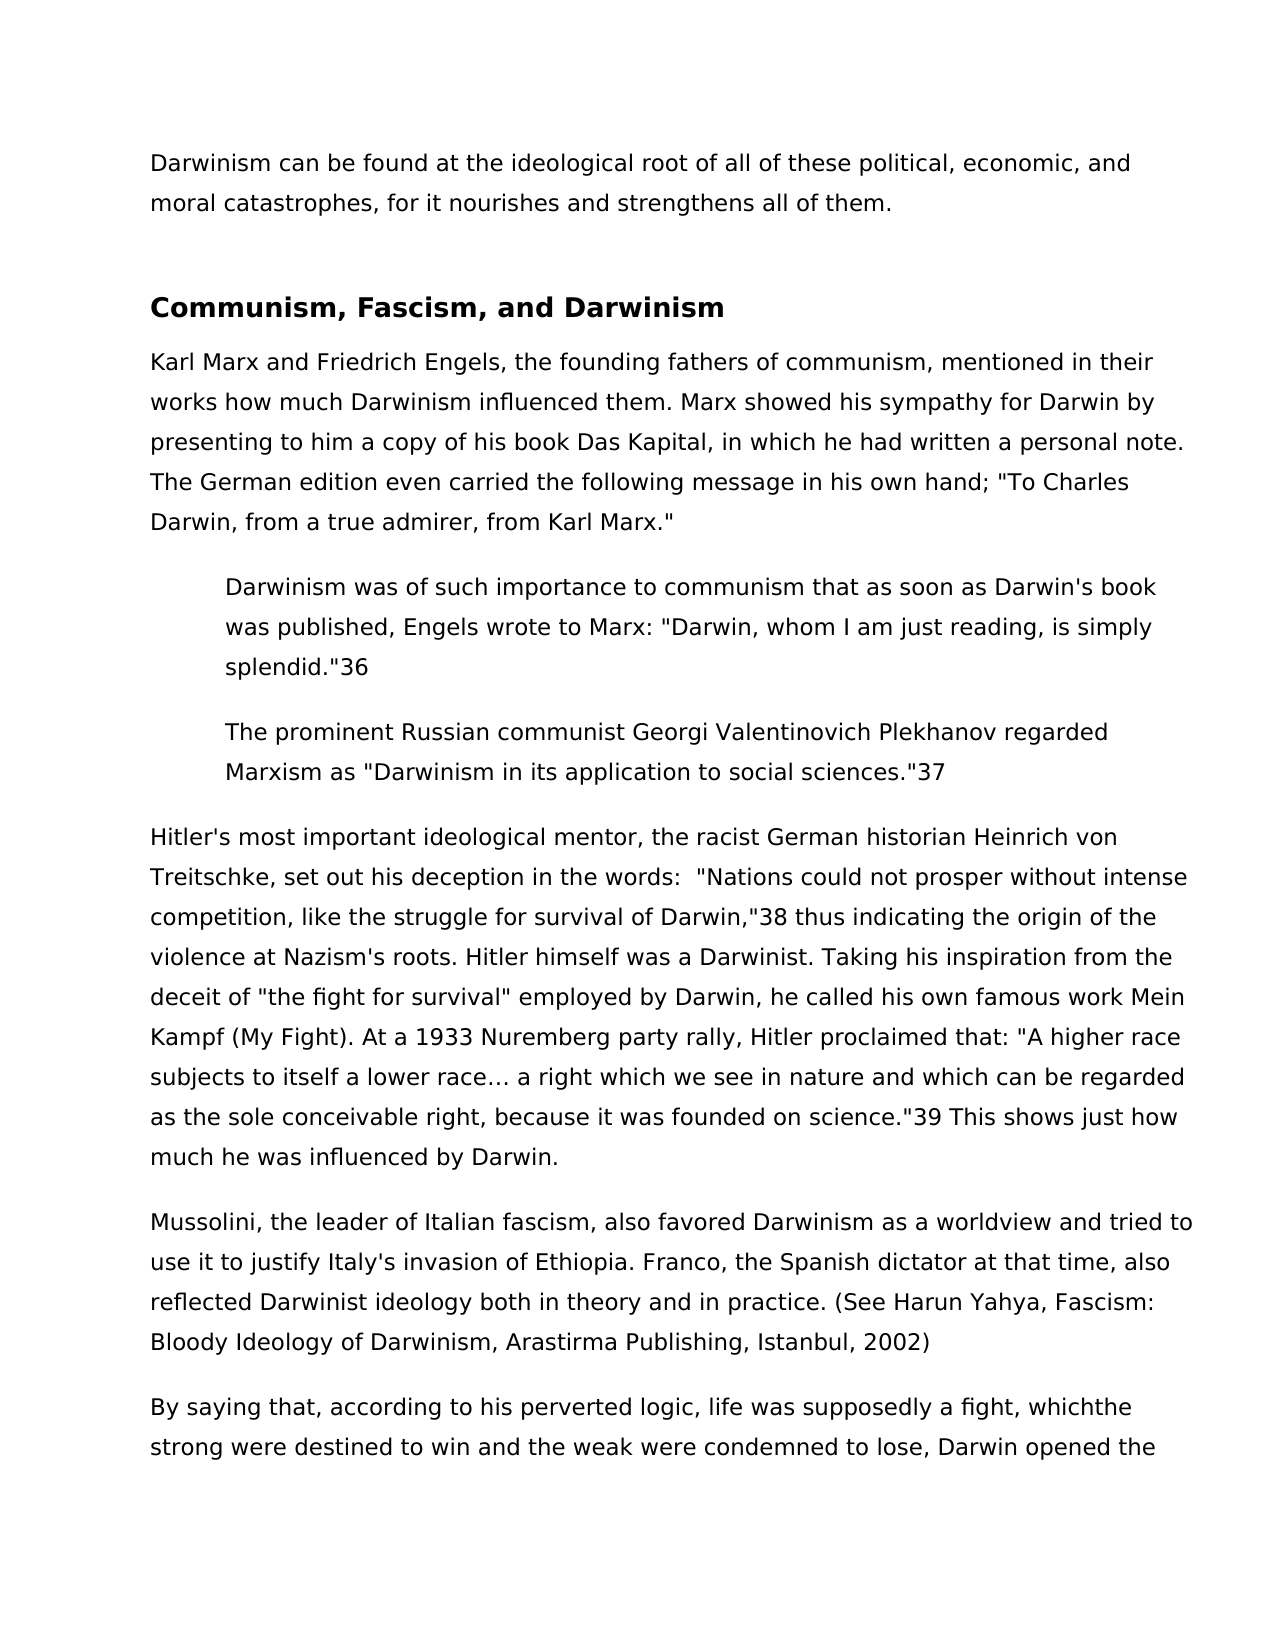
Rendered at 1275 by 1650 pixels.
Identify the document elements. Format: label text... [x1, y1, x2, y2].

text By saying that, according to his perverted logic, life was supposedly a fight, whichthe strong were destined to win and the weak were condemned to lose, Darwin opened the [150, 1394, 1200, 1461]
text Mussolini, the leader of Italian fascism, also favored Darwinism as a worldview and tried to use it to justify Italy's invasion of Ethiopia. Franco, the Spanish dictator at that time, also reflected Darwinist ideology both in theory and in practice. (See Harun Yahya, Fascism: Bloody Ideology of Darwinism, Arastirma Publishing, Istanbul, 2002) [150, 1209, 1200, 1356]
text The prominent Russian communist Georgi Valentinovich Plekhanov regarded Marxism as "Darwinism in its application to social sciences."37 [225, 719, 1200, 786]
text Hitler's most important ideological mentor, the racist German historian Heinrich von Treitschke, set out his deception in the words: "Nations could not prosper without intense competition, like the struggle for survival of Darwin,"38 thus indicating the origin of the violence at Nazism's roots. Hitler himself was a Darwinist. Taking his inspiration from the deceit of "the fight for survival" employed by Darwin, he called his own famous work Mein Kampf (My Fight). At a 1933 Nuremberg party rally, Hitler proclaimed that: "A higher race subjects to itself a lower race… a right which we see in nature and which can be regarded as the sole conceivable right, because it was founded on science."39 This shows just how much he was influenced by Darwin. [150, 824, 1200, 1171]
text Darwinism can be found at the ideological root of all of these political, economic, and moral catastrophes, for it nourishes and strengthens all of them. [150, 150, 1200, 217]
text Darwinism was of such importance to communism that as soon as Darwin's book was published, Engels wrote to Marx: "Darwin, whom I am just reading, is simply splendid."36 [225, 574, 1200, 681]
text Karl Marx and Friedrich Engels, the founding fathers of communism, mentioned in their works how much Darwinism influenced them. Marx showed his sympathy for Darwin by presenting to him a copy of his book Das Kapital, in which he had written a personal note. The German edition even carried the following message in his own hand; "To Charles Darwin, from a true admirer, from Karl Marx." [150, 349, 1200, 536]
subtitle Communism, Fascism, and Darwinism [150, 292, 1200, 324]
